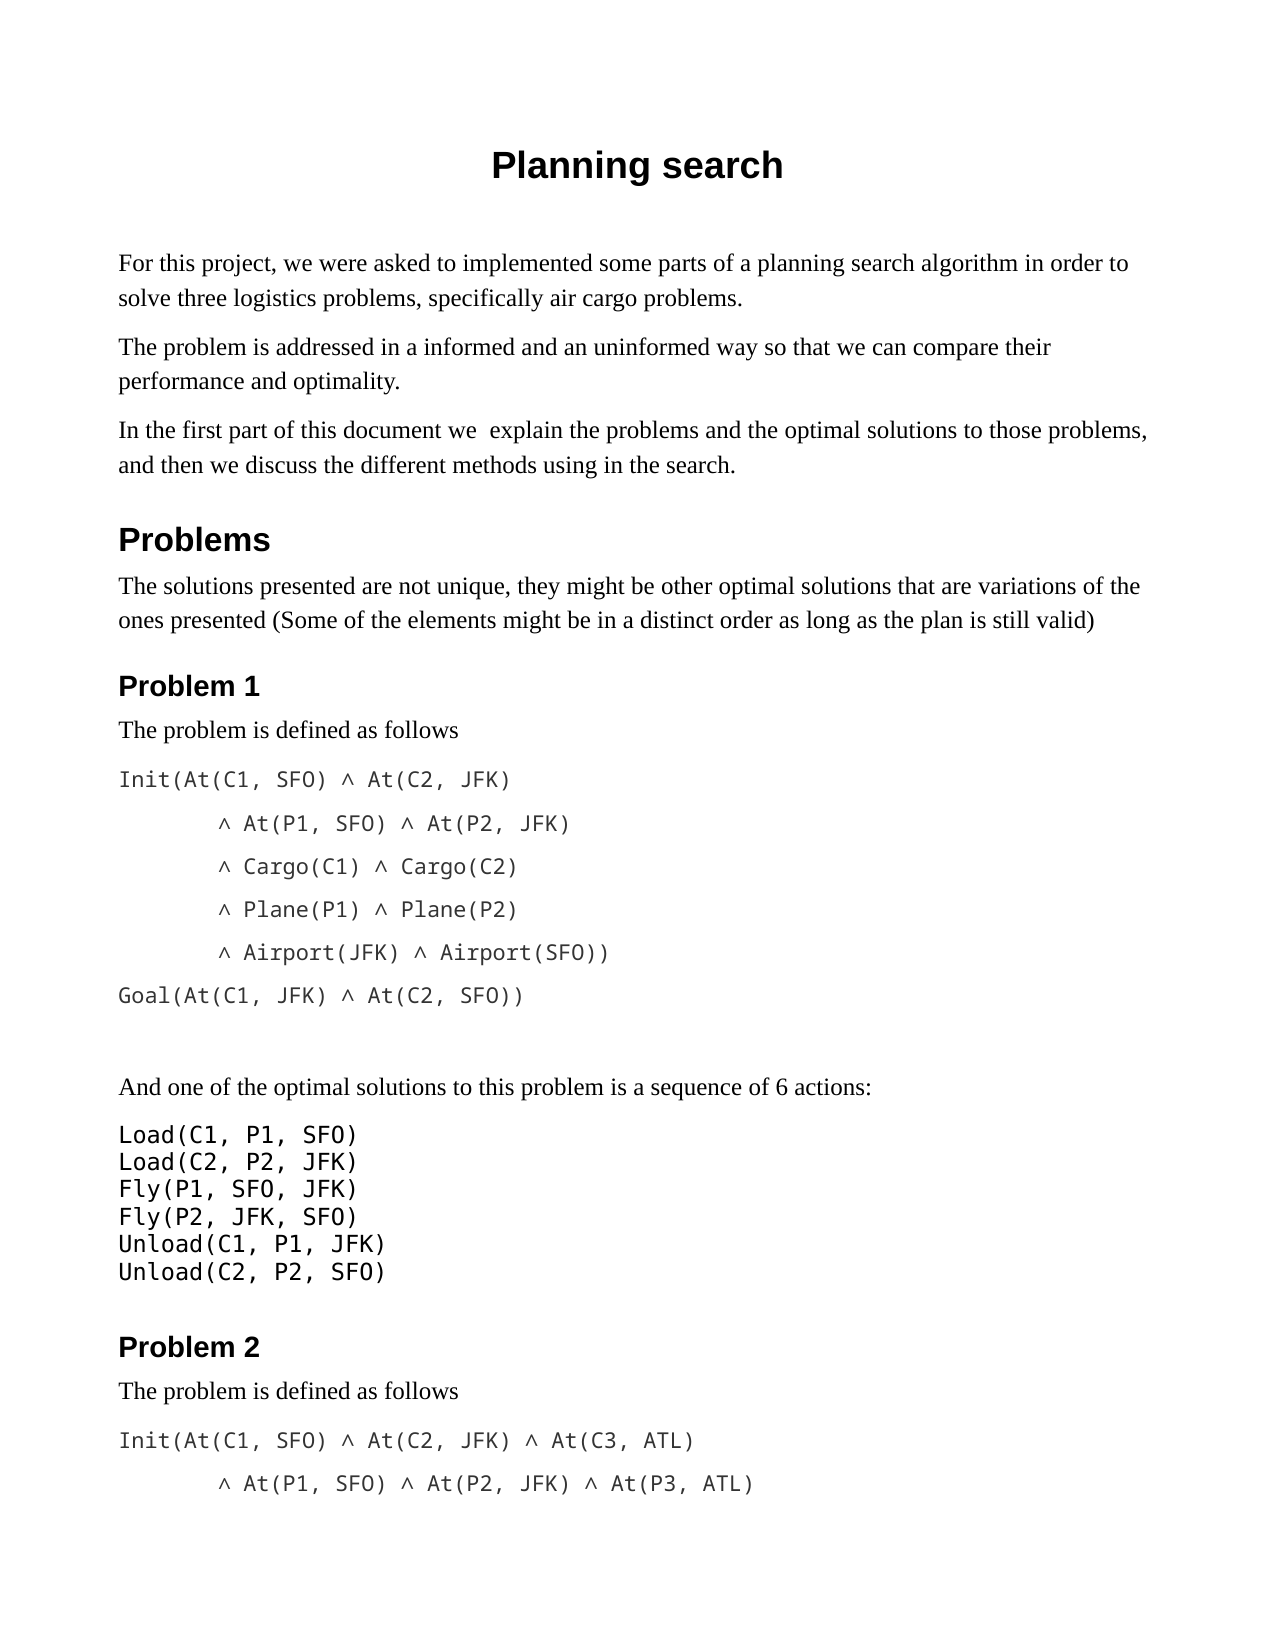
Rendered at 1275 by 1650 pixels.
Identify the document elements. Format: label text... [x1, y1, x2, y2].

text The problem is defined as follows [118, 1376, 1157, 1405]
text Goal(At(C1, JFK) ∧ At(C2, SFO)) [118, 980, 1157, 1010]
subtitle Problem 1 [118, 669, 1157, 703]
text ∧ Cargo(C1) ∧ Cargo(C2) [118, 851, 1157, 880]
text Init(At(C1, SFO) ∧ At(C2, JFK) [118, 764, 1157, 794]
text The solutions presented are not unique, they might be other optimal solutions that are variations of the ones presented (Some of the elements might be in a distinct order as long as the plan is still valid) [118, 571, 1157, 634]
text Init(At(C1, SFO) ∧ At(C2, JFK) ∧ At(C3, ATL) [118, 1425, 1157, 1455]
text Unload(C1, P1, JFK) [118, 1231, 1157, 1258]
text In the first part of this document we explain the problems and the optimal solutions to those problems, and then we discuss the different methods using in the search. [118, 415, 1157, 479]
text ∧ Airport(JFK) ∧ Airport(SFO)) [118, 937, 1157, 967]
subtitle Problems [118, 520, 1157, 558]
text Load(C1, P1, SFO) [118, 1121, 1157, 1149]
text And one of the optimal solutions to this problem is a sequence of 6 actions: [118, 1072, 1157, 1101]
text The problem is defined as follows [118, 715, 1157, 744]
text For this project, we were asked to implemented some parts of a planning search algorithm in order to solve three logistics problems, specifically air cargo problems. [118, 248, 1157, 312]
text Unload(C2, P2, SFO) [118, 1258, 1157, 1286]
text Fly(P1, SFO, JFK) [118, 1176, 1157, 1203]
text The problem is addressed in a informed and an uninformed way so that we can compare their performance and optimality. [118, 332, 1157, 395]
subtitle Problem 2 [118, 1330, 1157, 1363]
subtitle Planning search [118, 143, 1157, 187]
text ∧ At(P1, SFO) ∧ At(P2, JFK) ∧ At(P3, ATL) [118, 1468, 1157, 1498]
text Load(C2, P2, JFK) [118, 1149, 1157, 1176]
text ∧ At(P1, SFO) ∧ At(P2, JFK) [118, 807, 1157, 837]
text ∧ Plane(P1) ∧ Plane(P2) [118, 894, 1157, 923]
text Fly(P2, JFK, SFO) [118, 1203, 1157, 1231]
